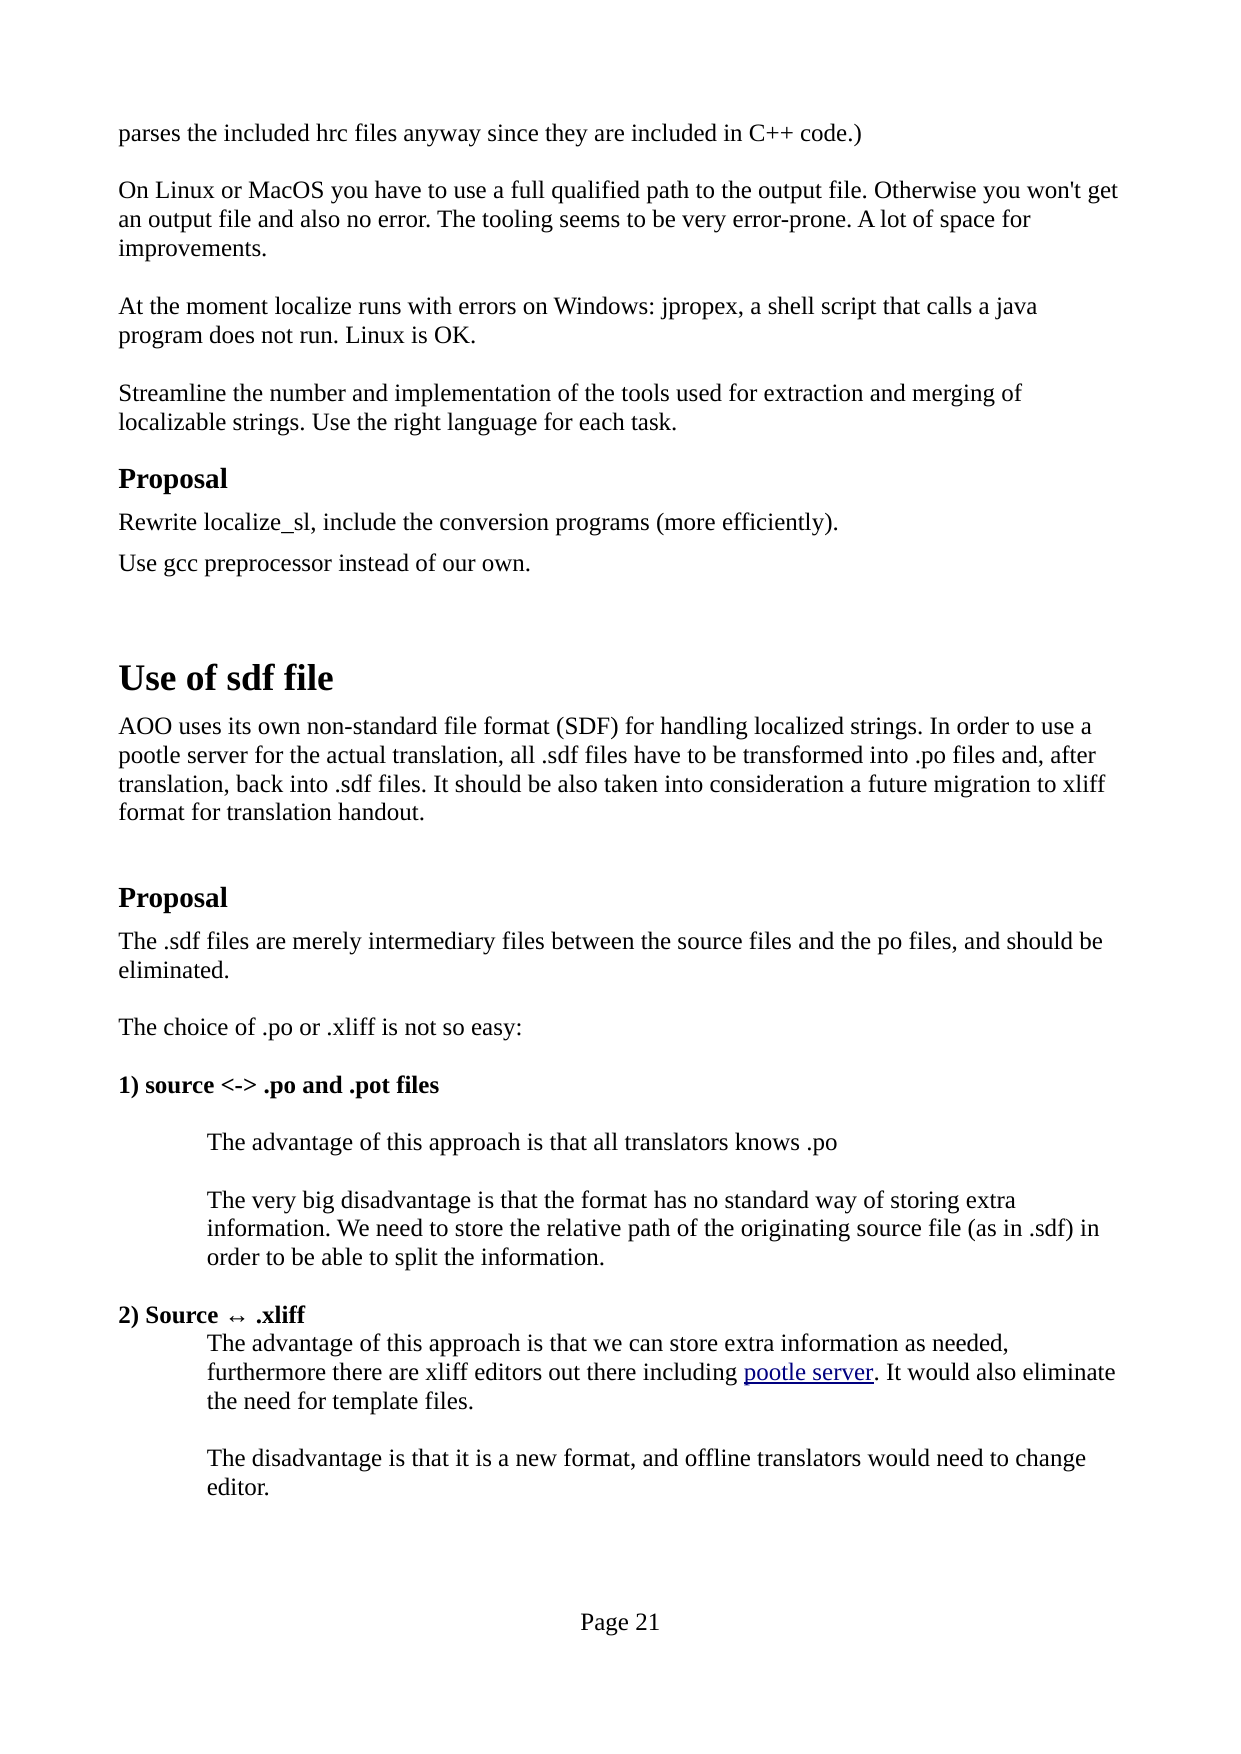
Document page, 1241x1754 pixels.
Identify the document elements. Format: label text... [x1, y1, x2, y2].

text The advantage of this approach is that we can store extra information as needed, furthermore there are xliff editors out there including pootle server. It would also eliminate the need for template files. [207, 1328, 1122, 1415]
text The .sdf files are merely intermediary files between the source files and the po files, and should be eliminated. [118, 926, 1122, 983]
subtitle Use of sdf file [118, 656, 1122, 699]
text parses the included hrc files anyway since they are included in C++ code.) [118, 118, 1122, 147]
text Streamline the number and implementation of the tools used for extraction and merging of localizable strings. Use the right language for each task. [118, 378, 1122, 436]
subtitle Proposal [118, 880, 1122, 913]
text The advantage of this approach is that all translators knows .po [207, 1127, 1122, 1156]
text 2) Source ↔ .xliff [118, 1300, 1122, 1328]
text The very big disadvantage is that the format has no standard way of storing extra information. We need to store the relative path of the originating source file (as in .sdf) in order to be able to split the information. [207, 1185, 1122, 1271]
text At the moment localize runs with errors on Windows: jpropex, a shell script that calls a java program does not run. Linux is OK. [118, 291, 1122, 349]
subtitle Proposal [118, 461, 1122, 494]
text Use gcc preprocessor instead of our own. [118, 548, 1122, 577]
text On Linux or MacOS you have to use a full qualified path to the output file. Otherwise you won't get an output file and also no error. The tooling seems to be very error-prone. A lot of space for improvements. [118, 176, 1122, 262]
text Rewrite localize_sl, include the conversion programs (more efficiently). [118, 507, 1122, 536]
text The choice of .po or .xliff is not so easy: [118, 1012, 1122, 1041]
text AOO uses its own non-standard file format (SDF) for handling localized strings. In order to use a pootle server for the actual translation, all .sdf files have to be transformed into .po files and, after translation, back into .sdf files. It should be also taken into consideration a future migration to xliff format for translation handout. [118, 711, 1122, 826]
text The disadvantage is that it is a new format, and offline translators would need to change editor. [207, 1443, 1122, 1501]
text 1) source <-> .po and .pot files [118, 1070, 1122, 1098]
